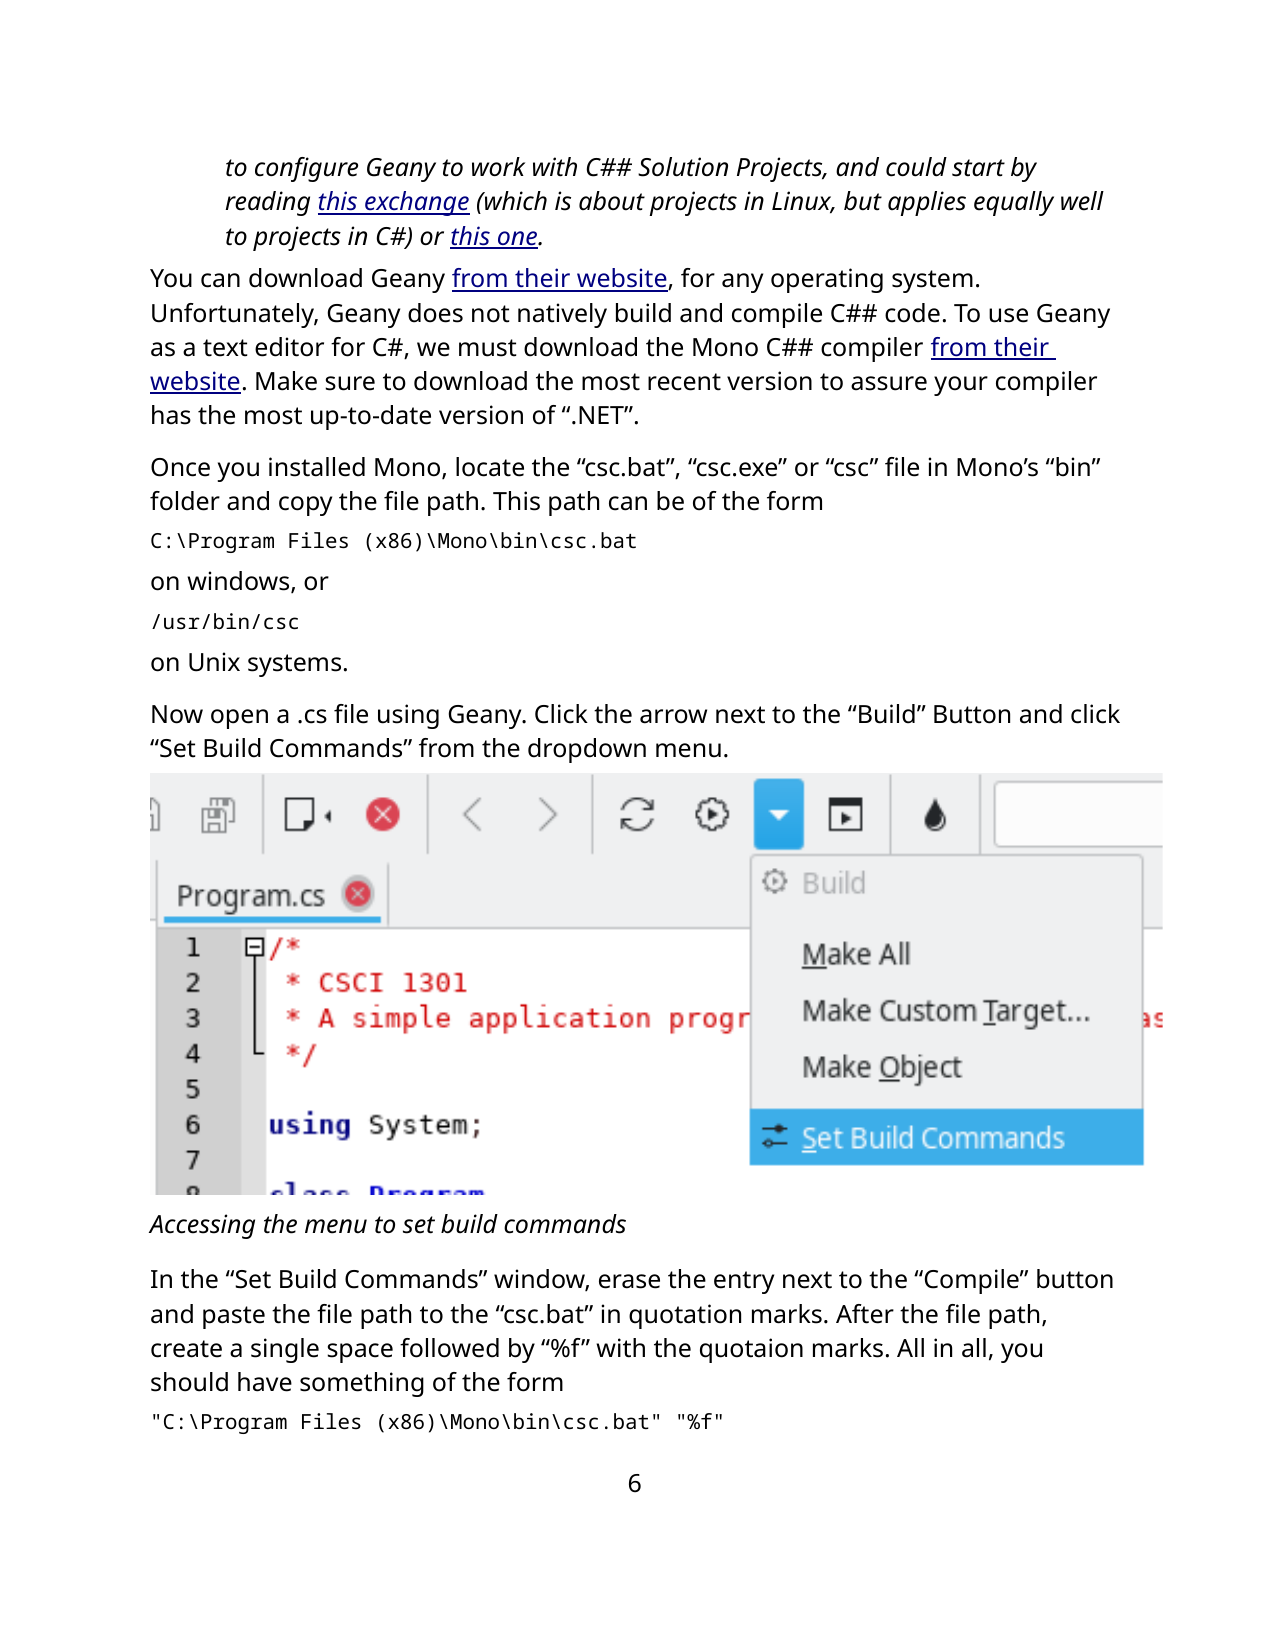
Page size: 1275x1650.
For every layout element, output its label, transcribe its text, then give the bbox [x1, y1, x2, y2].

text on windows, or [150, 564, 1125, 598]
picture [150, 773, 1163, 1195]
text on Unix systems. [150, 644, 1125, 678]
text C:\Program Files (x86)\Mono\bin\csc.bat [150, 526, 1125, 555]
text "C:\Program Files (x86)\Mono\bin\csc.bat" "%f" [150, 1407, 1125, 1436]
text Once you installed Mono, locate the “csc.bat”, “csc.exe” or “csc” file in Mono’s “bin” folder and copy the file path. This path can be of the form [150, 449, 1125, 517]
text You can download Geany from their website, for any operating system. Unfortunately, Geany does not natively build and compile C## code. To use Geany as a text editor for C#, we must download the Mono C## compiler from their website. Make sure to download the most recent version to assure your compiler has the most up-to-date version of “.NET”. [150, 261, 1125, 431]
text Accessing the menu to set build commands [150, 1207, 1125, 1241]
text /usr/bin/csc [150, 607, 1125, 635]
text to configure Geany to work with C## Solution Projects, and could start by reading this exchange (which is about projects in Linux, but applies equally well to projects in C#) or this one. [225, 150, 1125, 252]
text Now open a .cs file using Geany. Click the arrow next to the “Build” Button and click “Set Build Commands” from the dropdown menu. [150, 696, 1125, 764]
text In the “Set Build Commands” window, erase the entry next to the “Compile” button and paste the file path to the “csc.bat” in quotation marks. After the file path, create a single space followed by “%f” with the quotaion marks. All in all, you should have something of the form [150, 1262, 1125, 1398]
